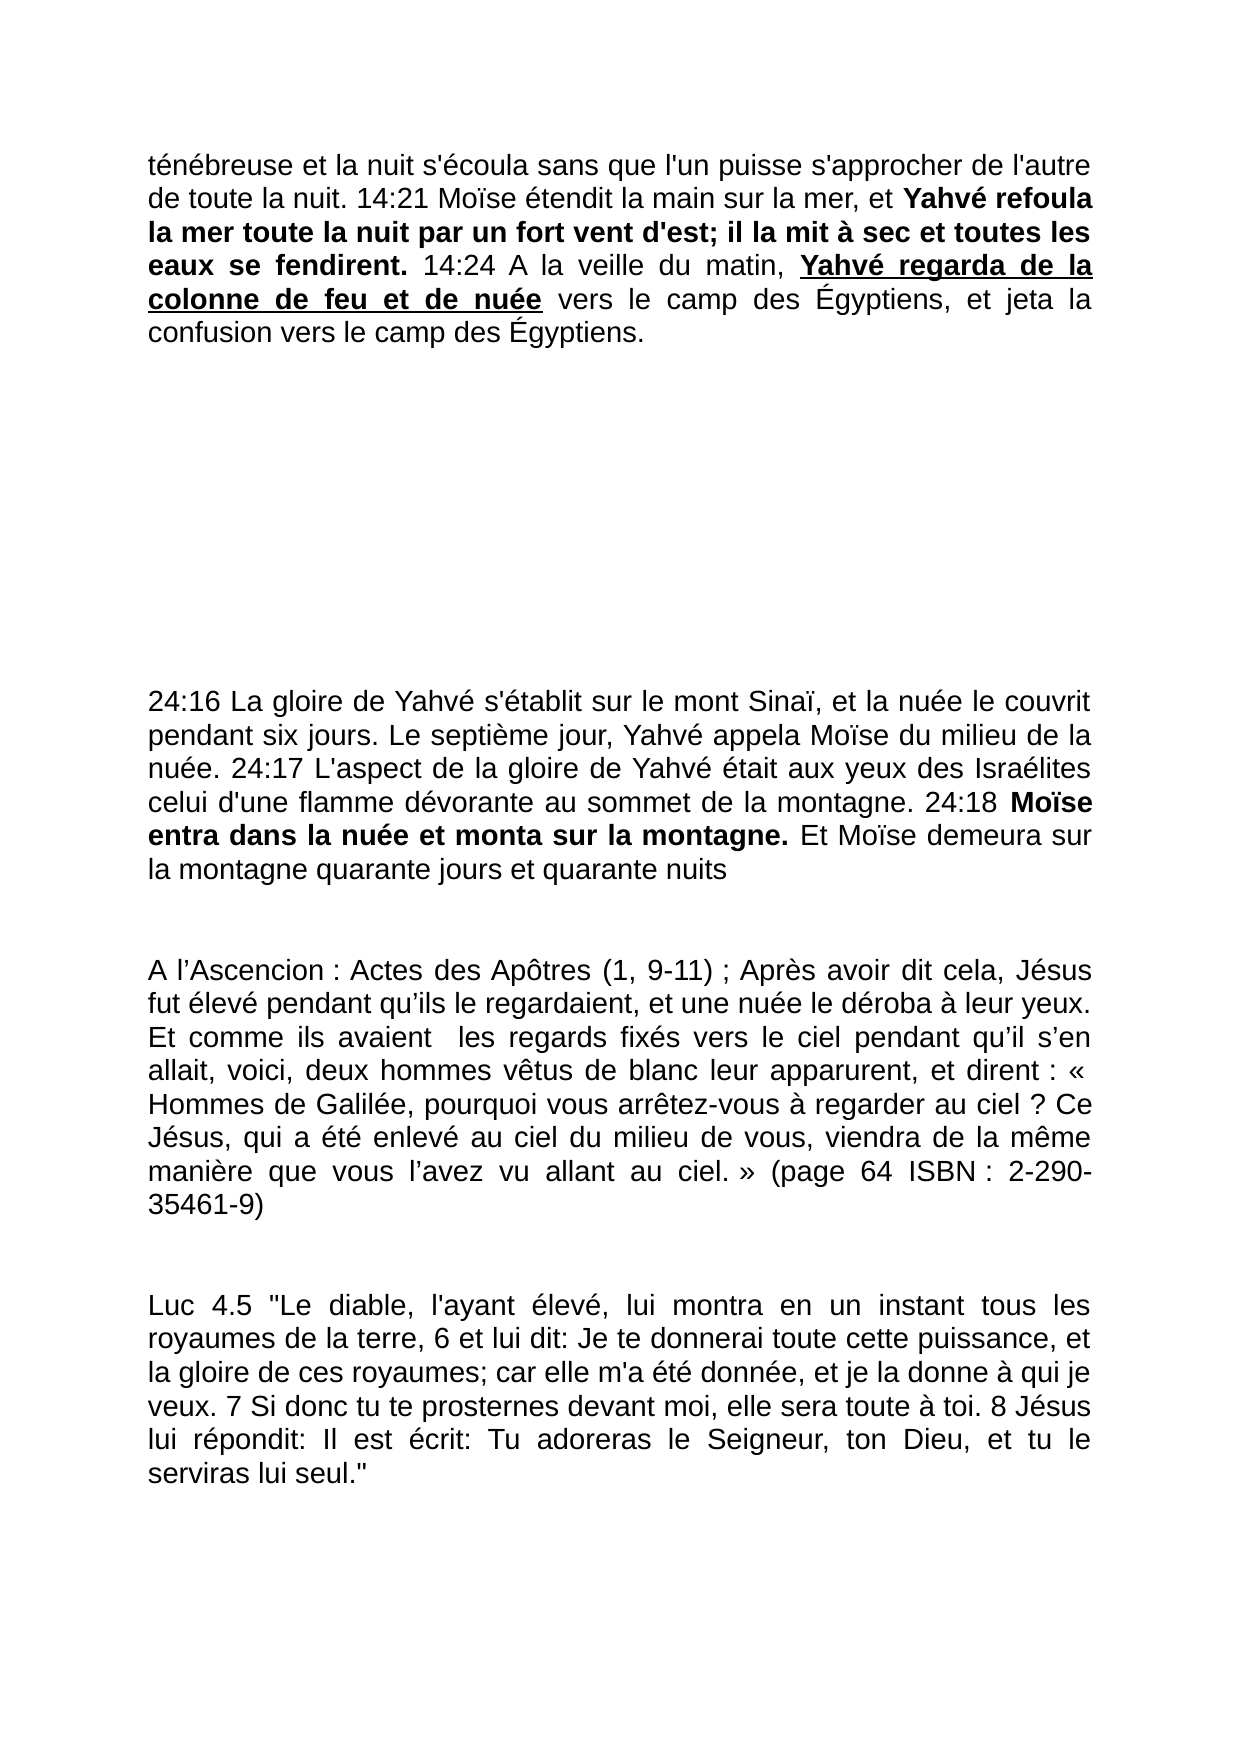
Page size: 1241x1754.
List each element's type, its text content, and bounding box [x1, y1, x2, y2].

text Luc 4.5 "Le diable, l'ayant élevé, lui montra en un instant tous les royaumes de la terre, 6 et lui dit: Je te donnerai toute cette puissance, et la gloire de ces royaumes; car elle m'a été donnée, et je la donne à qui je veux. 7 Si donc tu te prosternes devant moi, elle sera toute à toi. 8 Jésus lui répondit: Il est écrit: Tu adoreras le Seigneur, ton Dieu, et tu le serviras lui seul." [148, 1254, 1093, 1489]
text A l’Ascencion : Actes des Apôtres (1, 9-11) ; Après avoir dit cela, Jésus fut élevé pendant qu’ils le regardaient, et une nuée le déroba à leur yeux. Et comme ils avaient les regards fixés vers le ciel pendant qu’il s’en allait, voici, deux hommes vêtus de blanc leur apparurent, et dirent : « Hommes de Galilée, pourquoi vous arrêtez-vous à regarder au ciel ? Ce Jésus, qui a été enlevé au ciel du milieu de vous, viendra de la même manière que vous l’avez vu allant au ciel. » (page 64 ISBN : 2-290-35461-9) [148, 953, 1093, 1221]
text 24:16 La gloire de Yahvé s'établit sur le mont Sinaï, et la nuée le couvrit pendant six jours. Le septième jour, Yahvé appela Moïse du milieu de la nuée. 24:17 L'aspect de la gloire de Yahvé était aux yeux des Israélites celui d'une flamme dévorante au sommet de la montagne. 24:18 Moïse entra dans la nuée et monta sur la montagne. Et Moïse demeura sur la montagne quarante jours et quarante nuits [148, 684, 1093, 886]
text ténébreuse et la nuit s'écoula sans que l'un puisse s'approcher de l'autre de toute la nuit. 14:21 Moïse étendit la main sur la mer, et Yahvé refoula la mer toute la nuit par un fort vent d'est; il la mit à sec et toutes les eaux se fendirent. 14:24 A la veille du matin, Yahvé regarda de la colonne de feu et de nuée vers le camp des Égyptiens, et jeta la confusion vers le camp des Égyptiens. [148, 148, 1093, 349]
